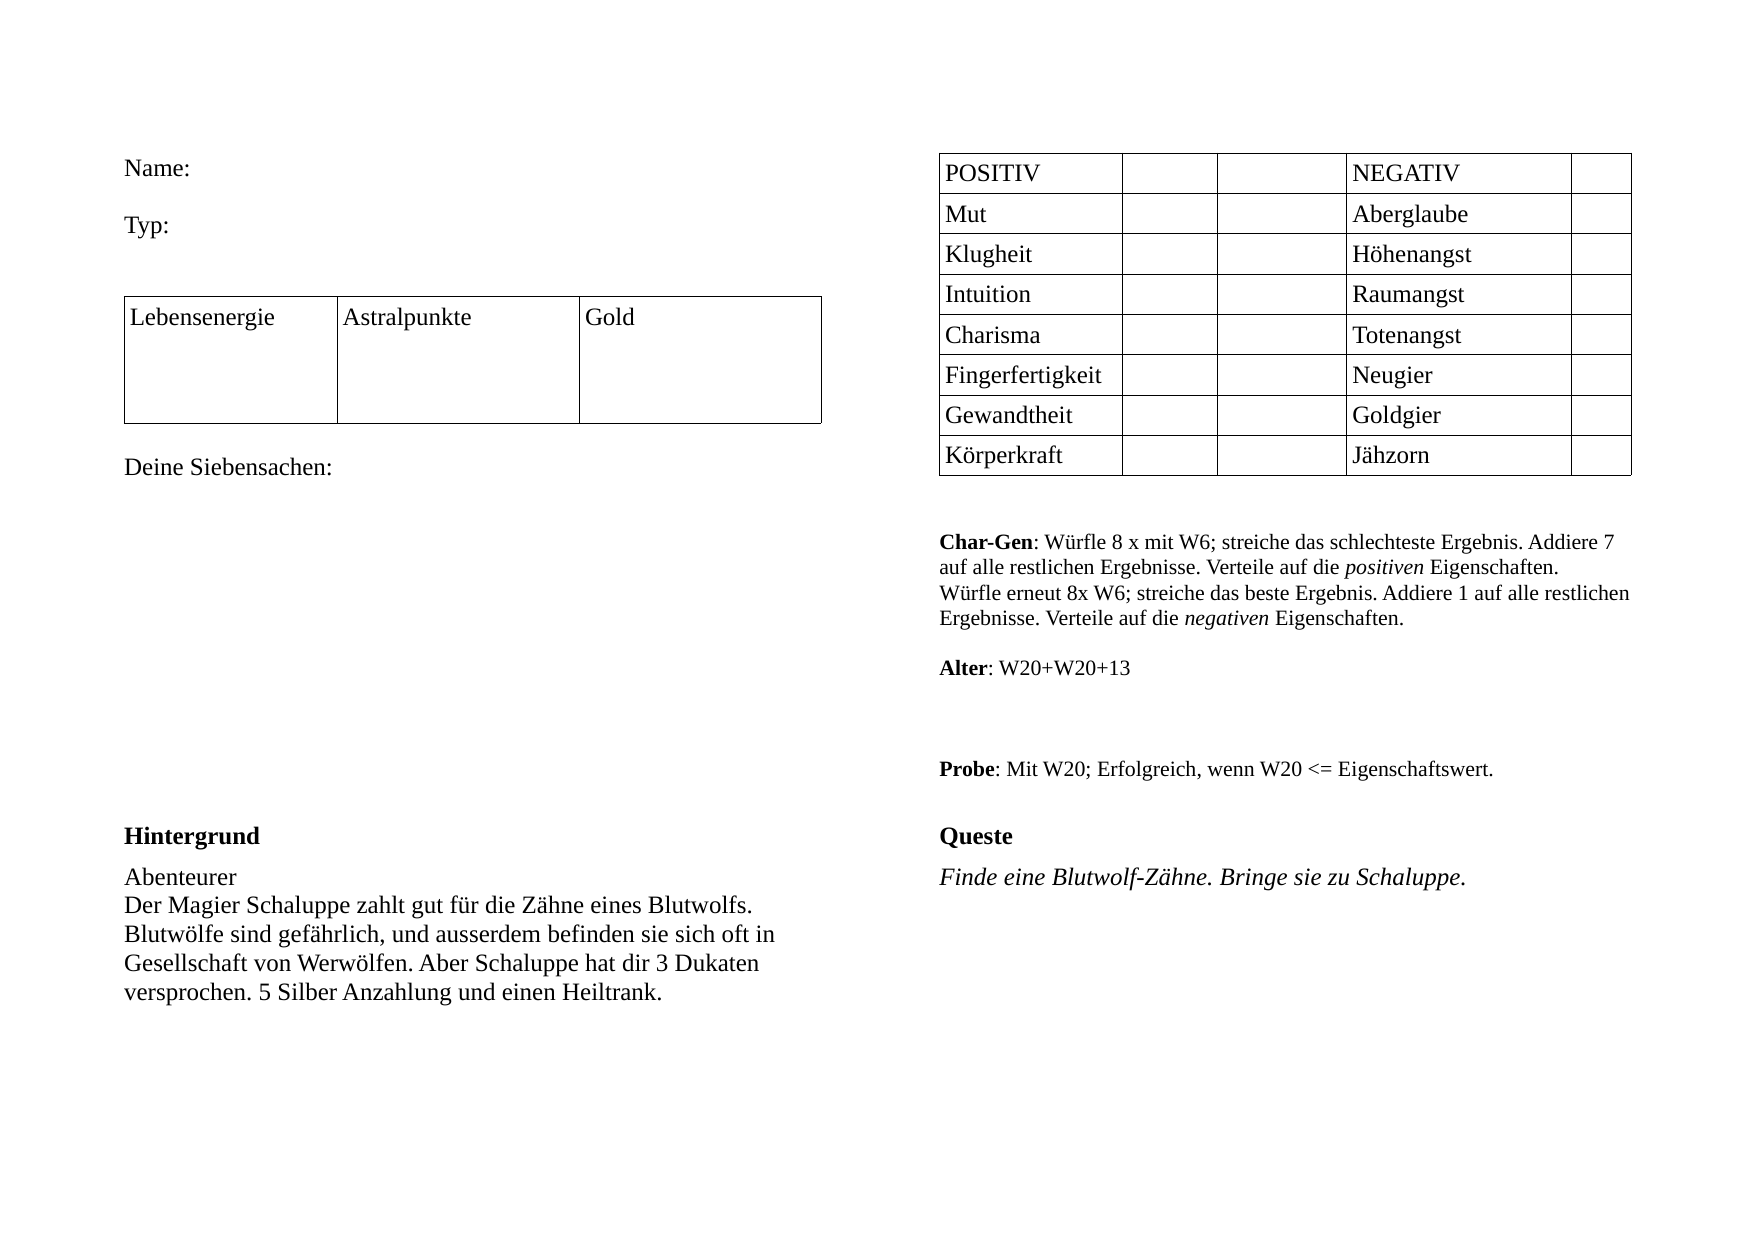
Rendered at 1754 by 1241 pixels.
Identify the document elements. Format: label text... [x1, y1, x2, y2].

table_cell [1218, 396, 1346, 435]
table_cell Intuition [940, 275, 1122, 314]
table_header NEGATIV [1347, 154, 1571, 193]
table_cell [1572, 194, 1631, 233]
table_cell [1218, 315, 1346, 354]
table_cell [1123, 436, 1217, 475]
table_cell [1218, 355, 1346, 394]
table_cell Aberglaube [1347, 194, 1571, 233]
table_header Name: Typ: Deine Siebensachen: [118, 147, 827, 816]
table_cell [1572, 436, 1631, 475]
table_cell Charisma [940, 315, 1122, 354]
table_header [1572, 154, 1631, 193]
table_header [1218, 154, 1346, 193]
table_cell Goldgier [1347, 396, 1571, 435]
table_cell Hintergrund [118, 816, 827, 856]
table_header Lebensenergie [125, 297, 337, 423]
table_cell [1572, 234, 1631, 273]
table_header [827, 147, 933, 816]
table_header Char-Gen: Würfle 8 x mit W6; streiche das schlechteste Ergebnis. Addiere 7 auf alle restlichen Ergebnisse. Verteile auf die positiven Eigenschaften. Würfle erneut 8x W6; streiche das beste Ergebnis. Addiere 1 auf alle restlichen Ergebnisse. Verteile auf die negativen Eigenschaften. Alter: W20+W20+13 Probe: Mit W20; Erfolgreich, wenn W20 <= Eigenschaftswert. [933, 147, 1636, 816]
table_cell [1123, 396, 1217, 435]
table_cell [1218, 194, 1346, 233]
table_cell Neugier [1347, 355, 1571, 394]
table_cell Raumangst [1347, 275, 1571, 314]
table_cell Fingerfertigkeit [940, 355, 1122, 394]
table_cell [1572, 315, 1631, 354]
table_cell [1218, 234, 1346, 273]
table_cell [1123, 315, 1217, 354]
table_cell Jähzorn [1347, 436, 1571, 475]
table_cell Totenangst [1347, 315, 1571, 354]
table_header Gold [580, 297, 821, 423]
table_cell [827, 816, 933, 856]
table_cell [1123, 355, 1217, 394]
table_cell Finde eine Blutwolf-Zähne. Bringe sie zu Schaluppe. [933, 856, 1636, 1011]
table_cell [1123, 234, 1217, 273]
table_cell Mut [940, 194, 1122, 233]
table_cell Abenteurer Der Magier Schaluppe zahlt gut für die Zähne eines Blutwolfs. Blutwölfe sind gefährlich, und ausserdem befinden sie sich oft in Gesellschaft von Werwölfen. Aber Schaluppe hat dir 3 Dukaten versprochen. 5 Silber Anzahlung und einen Heiltrank. [118, 856, 827, 1011]
table_cell [1572, 275, 1631, 314]
table_cell [1123, 194, 1217, 233]
table_cell [1123, 275, 1217, 314]
table_cell Klugheit [940, 234, 1122, 273]
table_cell Queste [933, 816, 1636, 856]
table_cell Körperkraft [940, 436, 1122, 475]
table_header POSITIV [940, 154, 1122, 193]
table_cell [1572, 355, 1631, 394]
table_cell [1572, 396, 1631, 435]
table_header Astralpunkte [338, 297, 579, 423]
table_cell [1218, 275, 1346, 314]
table_cell Höhenangst [1347, 234, 1571, 273]
table_cell [1218, 436, 1346, 475]
table_cell Gewandtheit [940, 396, 1122, 435]
table_cell [827, 856, 933, 1011]
table_header [1123, 154, 1217, 193]
